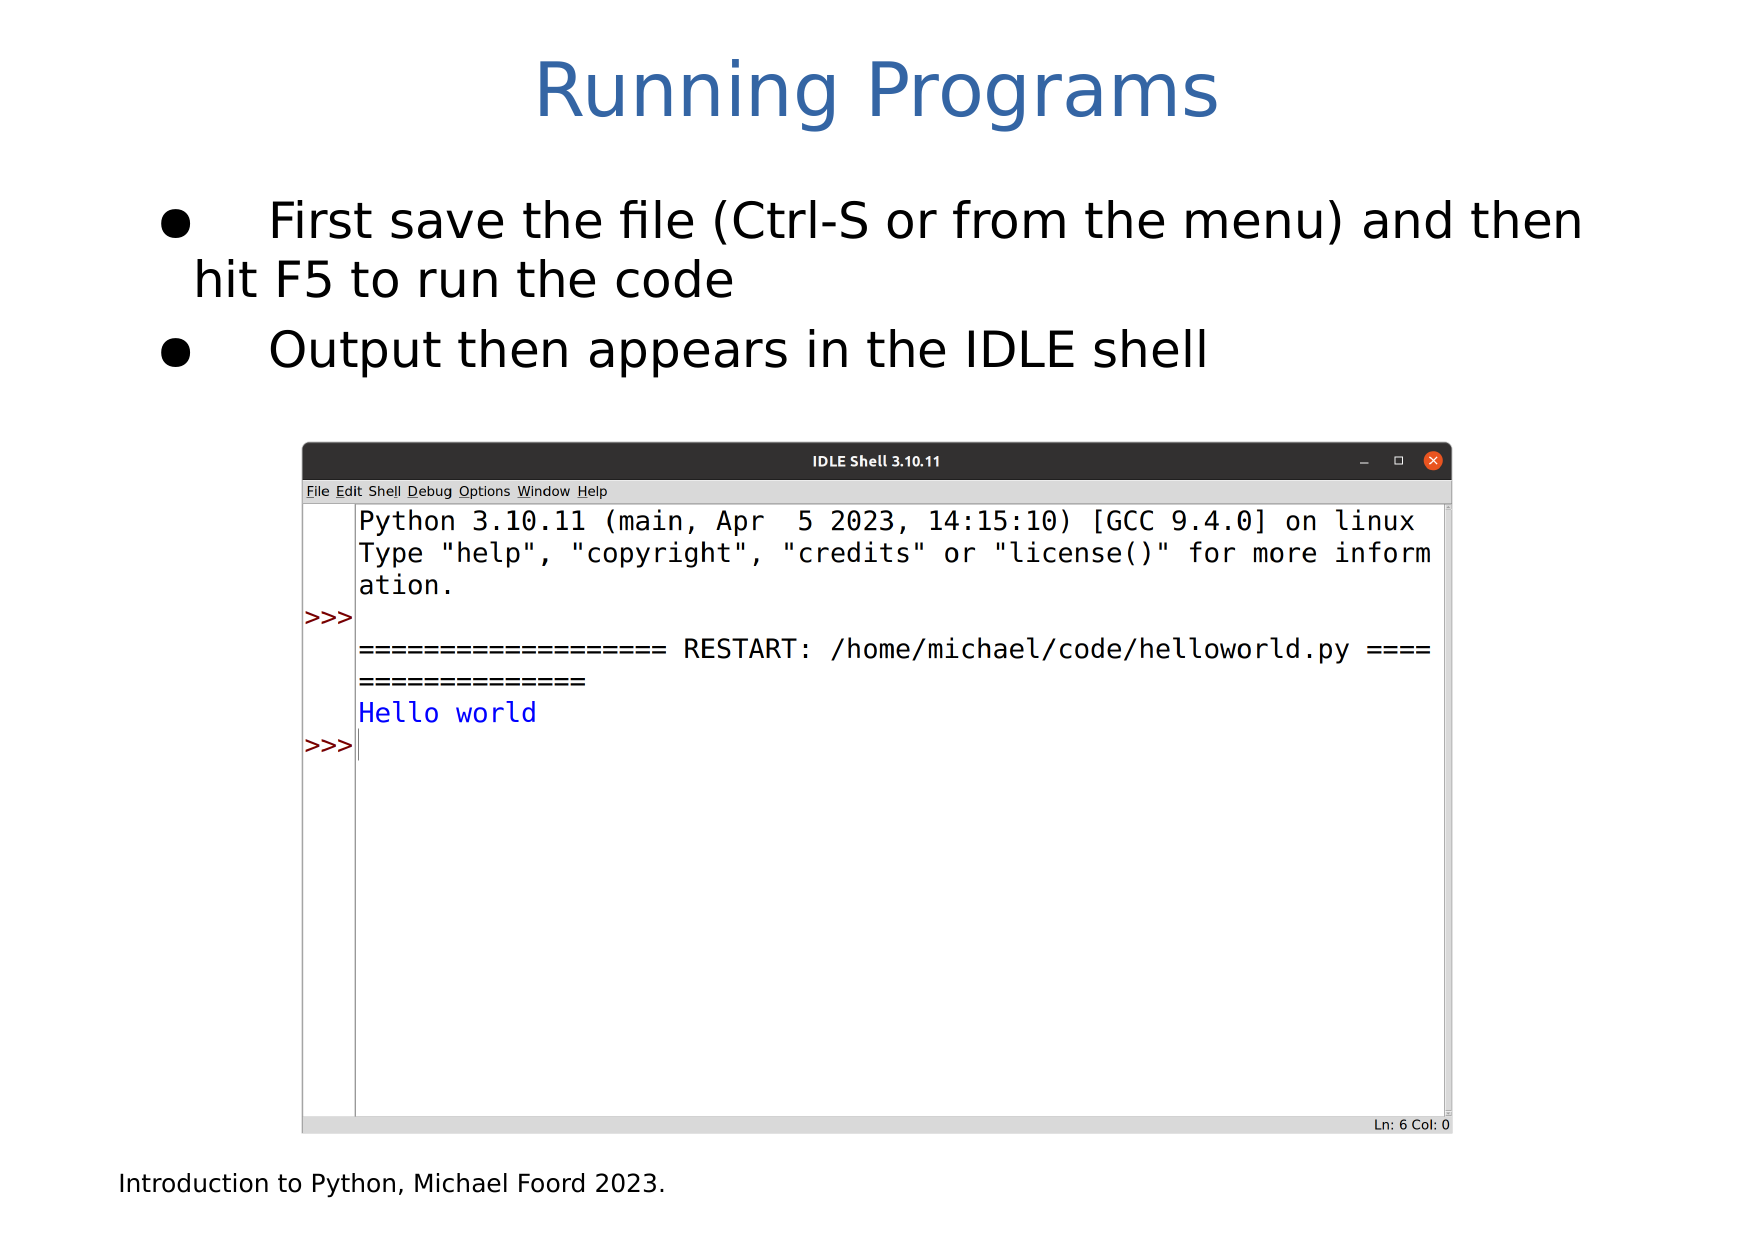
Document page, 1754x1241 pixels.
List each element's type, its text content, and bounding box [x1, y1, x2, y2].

picture [292, 434, 1462, 1143]
subtitle Running Programs [118, 47, 1636, 134]
list Output then appears in the IDLE shell [156, 321, 1636, 379]
list First save the file (Ctrl-S or from the menu) and then hit F5 to run the code [156, 192, 1636, 309]
